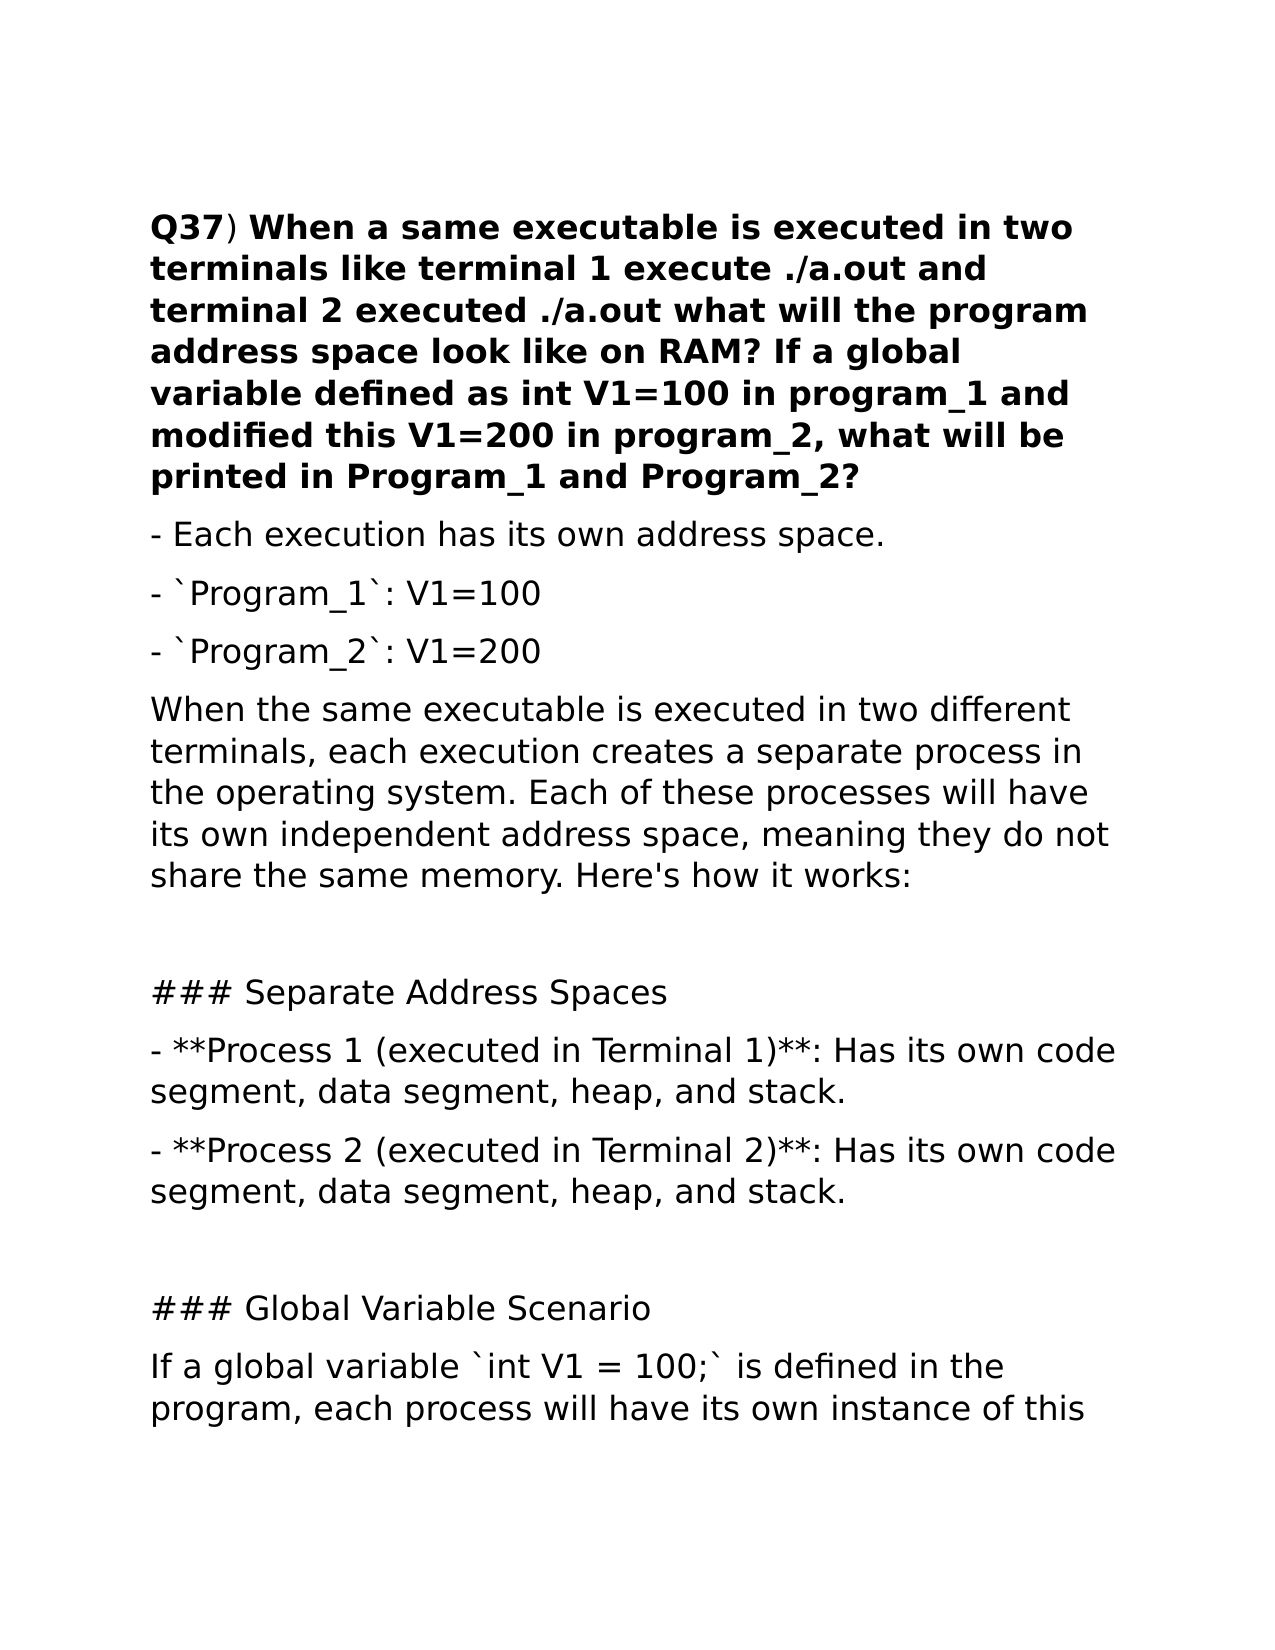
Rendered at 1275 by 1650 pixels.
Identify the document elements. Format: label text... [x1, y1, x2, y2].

text ### Separate Address Spaces [150, 973, 1125, 1012]
text - Each execution has its own address space. [150, 516, 1125, 555]
text - **Process 1 (executed in Terminal 1)**: Has its own code segment, data segment, heap, and stack. [150, 1031, 1125, 1112]
text When the same executable is executed in two different terminals, each execution creates a separate process in the operating system. Each of these processes will have its own independent address space, meaning they do not share the same memory. Here's how it works: [150, 691, 1125, 896]
text If a global variable `int V1 = 100;` is defined in the program, each process will have its own instance of this [150, 1347, 1125, 1428]
text - `Program_1`: V1=100 [150, 574, 1125, 613]
text - `Program_2`: V1=200 [150, 632, 1125, 671]
text Q37) When a same executable is executed in two terminals like terminal 1 execute ./a.out and terminal 2 executed ./a.out what will the program address space look like on RAM? If a global variable defined as int V1=100 in program_1 and modified this V1=200 in program_2, what will be printed in Program_1 and Program_2? [150, 208, 1125, 496]
text ### Global Variable Scenario [150, 1289, 1125, 1328]
text - **Process 2 (executed in Terminal 2)**: Has its own code segment, data segment, heap, and stack. [150, 1131, 1125, 1212]
